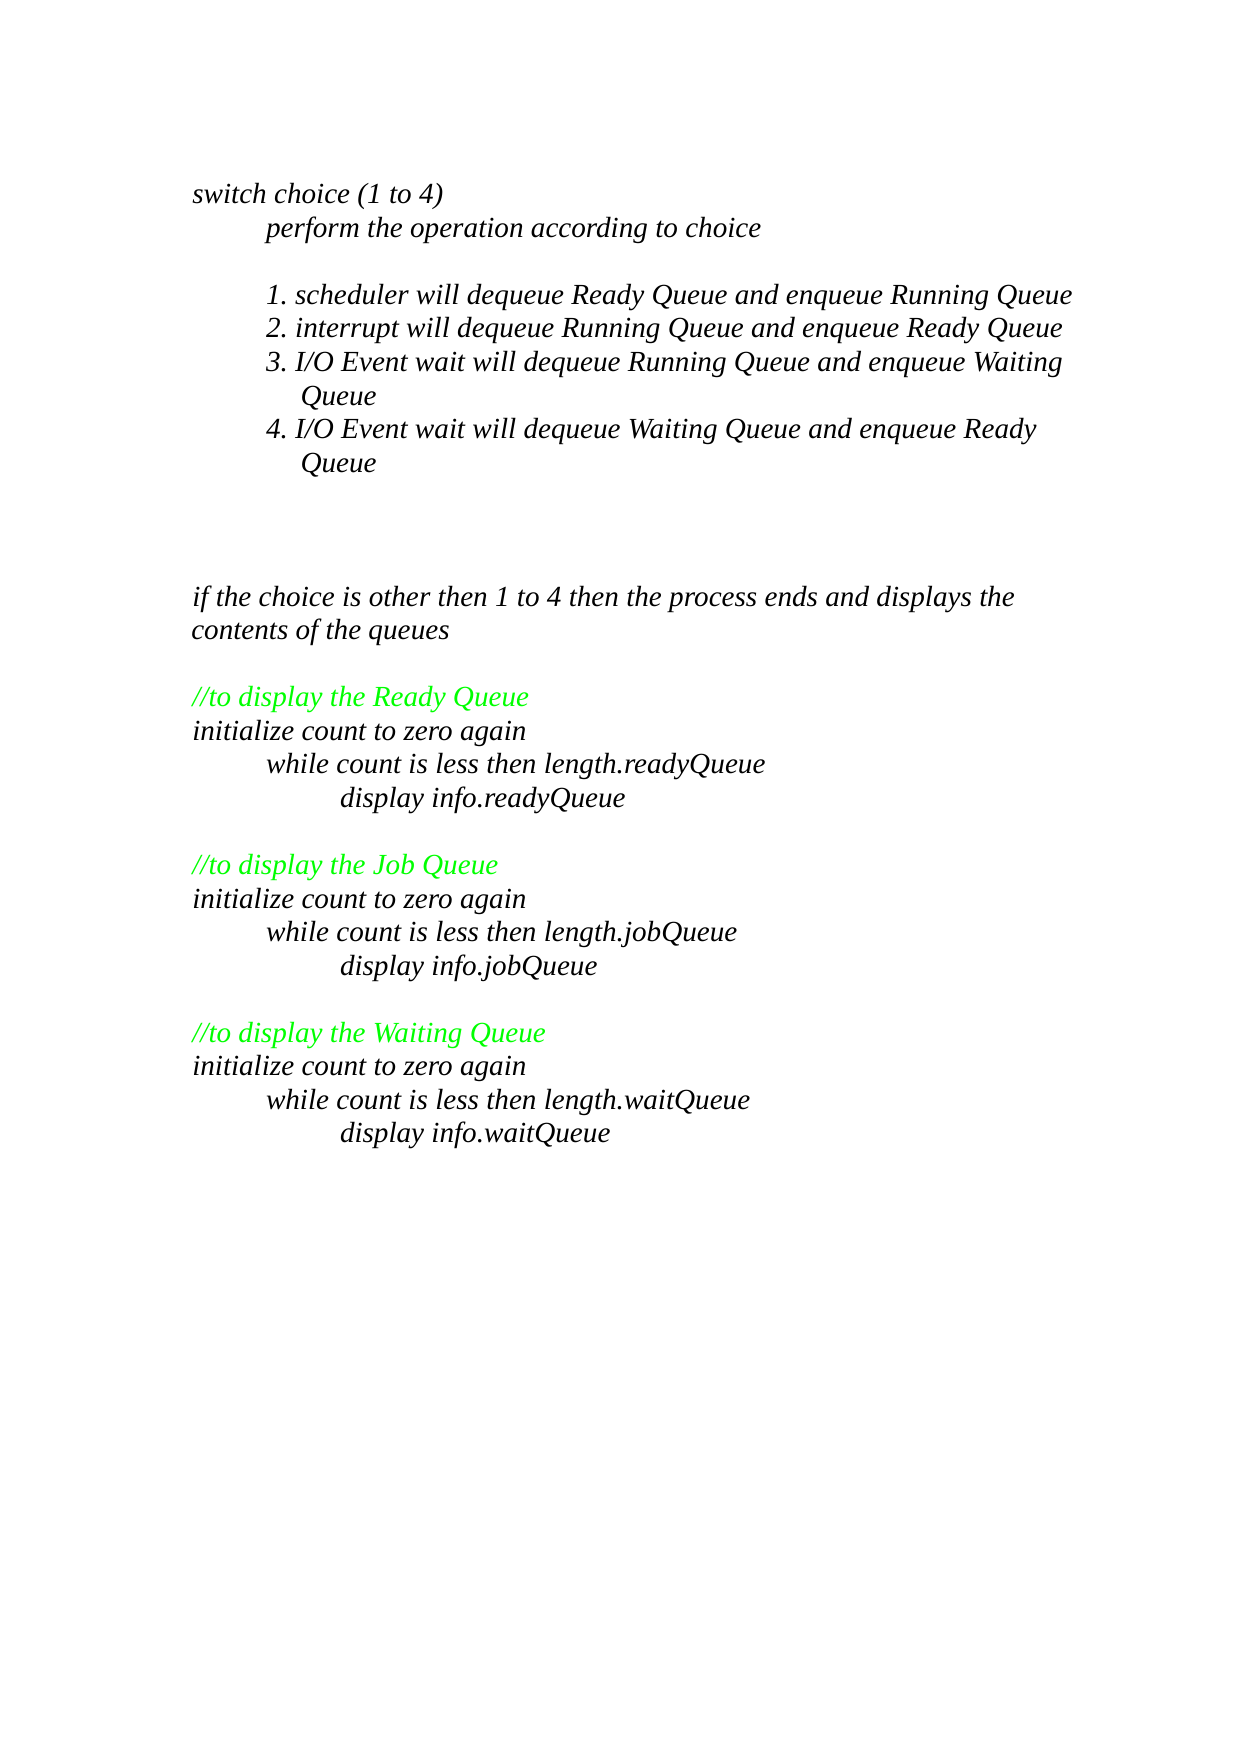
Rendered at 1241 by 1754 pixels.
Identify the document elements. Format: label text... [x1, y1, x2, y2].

text perform the operation according to choice [118, 210, 1122, 243]
text while count is less then length.jobQueue [118, 914, 1122, 948]
text while count is less then length.readyQueue [118, 747, 1122, 780]
text //to display the Ready Queue [118, 679, 1122, 713]
text switch choice (1 to 4) [118, 176, 1122, 210]
text //to display the Waiting Queue [118, 1015, 1122, 1048]
text display info.jobQueue [118, 948, 1122, 981]
text 3. I/O Event wait will dequeue Running Queue and enqueue Waiting [118, 344, 1122, 378]
text contents of the queues [118, 612, 1122, 646]
text display info.readyQueue [118, 780, 1122, 814]
text 4. I/O Event wait will dequeue Waiting Queue and enqueue Ready [118, 411, 1122, 445]
text 1. scheduler will dequeue Ready Queue and enqueue Running Queue [118, 277, 1122, 311]
text while count is less then length.waitQueue [118, 1082, 1122, 1116]
text display info.waitQueue [118, 1116, 1122, 1149]
text Queue [118, 378, 1122, 411]
text Queue [118, 445, 1122, 478]
text 2. interrupt will dequeue Running Queue and enqueue Ready Queue [118, 311, 1122, 344]
text if the choice is other then 1 to 4 then the process ends and displays the [118, 579, 1122, 612]
text initialize count to zero again [118, 713, 1122, 747]
text initialize count to zero again [118, 1048, 1122, 1082]
text //to display the Job Queue [118, 847, 1122, 881]
text initialize count to zero again [118, 881, 1122, 914]
